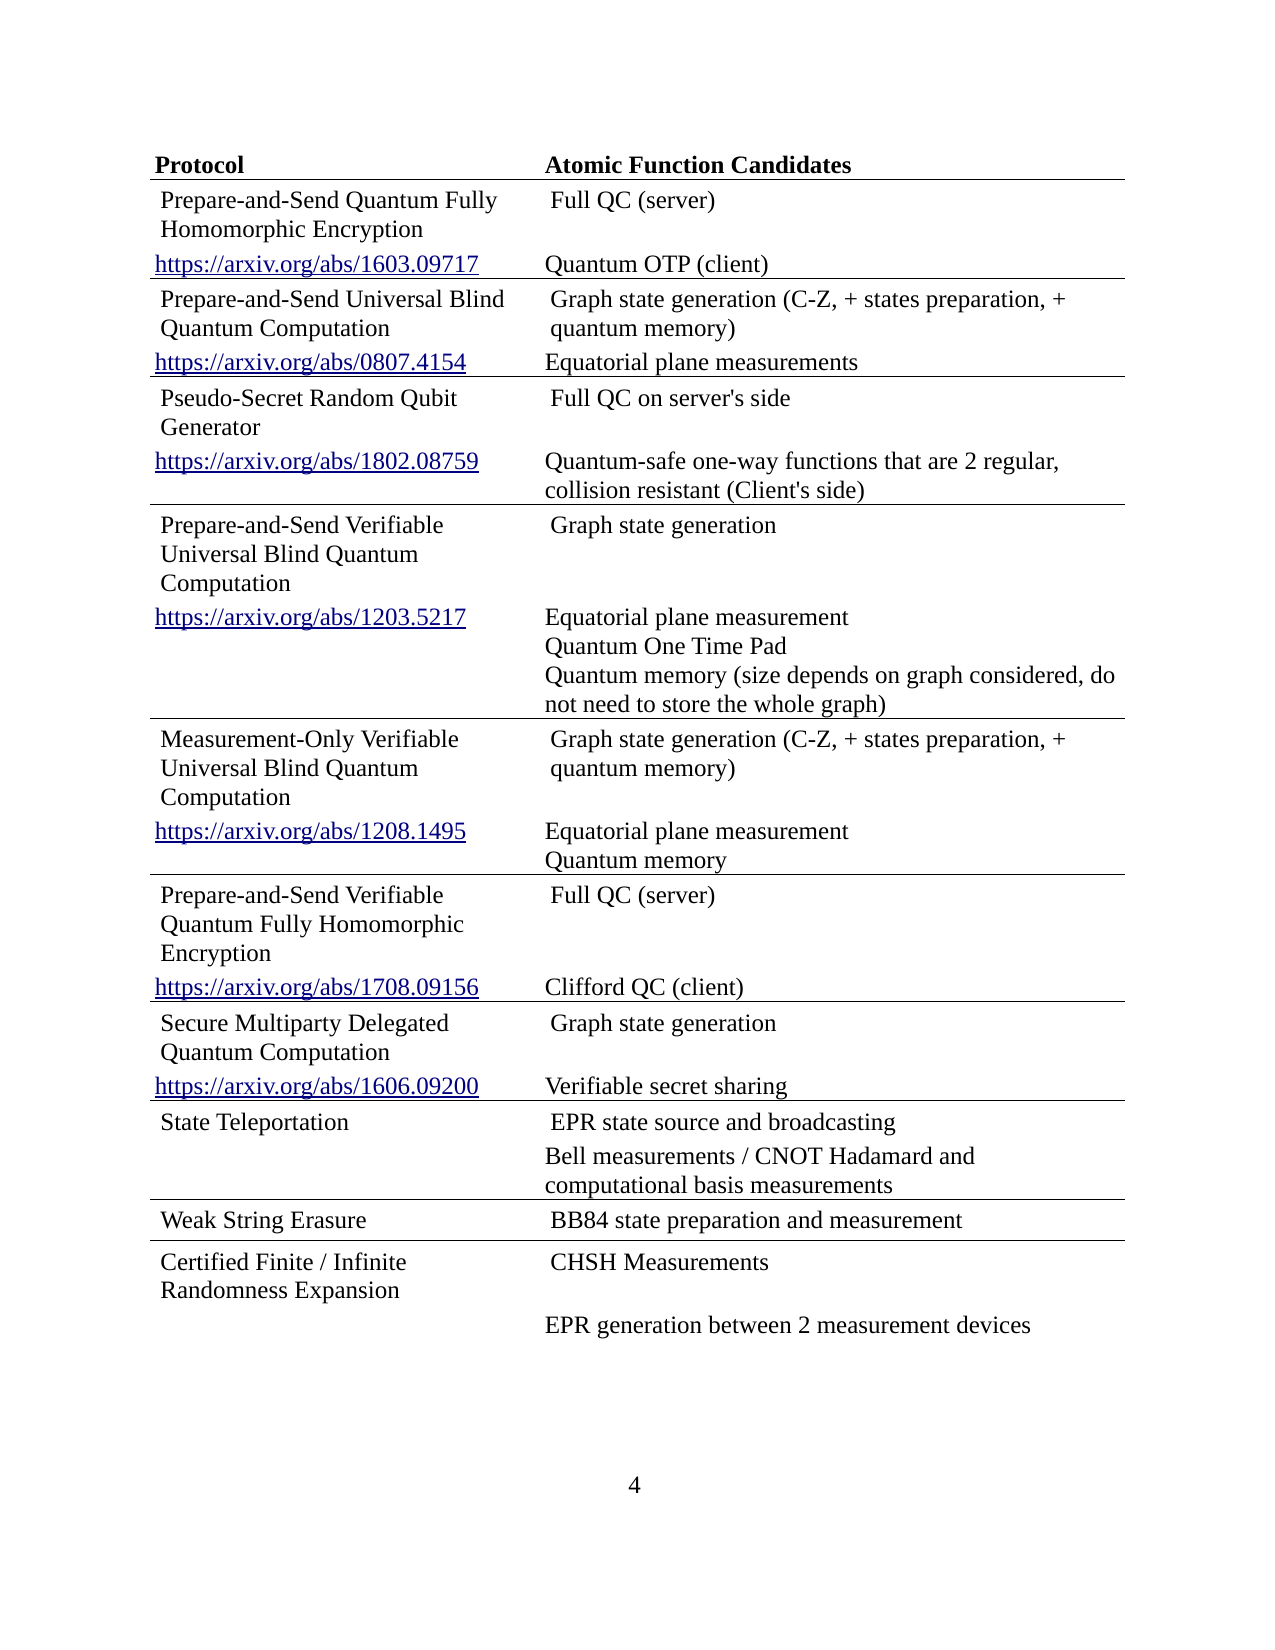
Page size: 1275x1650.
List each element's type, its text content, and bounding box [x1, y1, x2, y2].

table_cell [150, 845, 540, 874]
table_cell Equatorial plane measurement [540, 816, 1125, 845]
table_cell Quantum memory (size depends on graph considered, do not need to store the whole graph) [540, 660, 1125, 717]
table_cell Prepare-and-Send Verifiable Universal Blind Quantum Computation [150, 505, 540, 602]
table_cell Graph state generation (C-Z, + states preparation, + quantum memory) [540, 279, 1125, 347]
table_cell EPR generation between 2 measurement devices [540, 1310, 1125, 1339]
table_cell BB84 state preparation and measurement [540, 1200, 1125, 1240]
table_cell Equatorial plane measurements [540, 348, 1125, 376]
table_header Atomic Function Candidates [540, 150, 1125, 179]
table_cell Pseudo-Secret Random Qubit Generator [150, 377, 540, 446]
table_cell Full QC (server) [540, 875, 1125, 972]
table_cell [150, 1141, 540, 1199]
table_header Protocol [150, 150, 540, 179]
table_cell Quantum-safe one-way functions that are 2 regular, collision resistant (Client's side) [540, 446, 1125, 504]
table_cell Full QC on server's side [540, 377, 1125, 446]
table_cell Bell measurements / CNOT Hadamard and computational basis measurements [540, 1141, 1125, 1199]
table_cell Equatorial plane measurement [540, 603, 1125, 631]
table_cell Quantum OTP (client) [540, 249, 1125, 277]
table_cell [150, 1310, 540, 1339]
table_cell [150, 631, 540, 660]
table_cell https://arxiv.org/abs/1708.09156 [150, 973, 540, 1001]
table_cell Weak String Erasure [150, 1200, 540, 1240]
table_cell Graph state generation [540, 1002, 1125, 1071]
table_cell Measurement-Only Verifiable Universal Blind Quantum Computation [150, 719, 540, 816]
table_cell Prepare-and-Send Universal Blind Quantum Computation [150, 279, 540, 347]
table_cell EPR state source and broadcasting [540, 1101, 1125, 1141]
table_cell Prepare-and-Send Quantum Fully Homomorphic Encryption [150, 180, 540, 249]
table_cell Quantum memory [540, 845, 1125, 874]
table_cell https://arxiv.org/abs/1606.09200 [150, 1071, 540, 1100]
table_cell Graph state generation [540, 505, 1125, 602]
table_cell https://arxiv.org/abs/0807.4154 [150, 348, 540, 376]
table_cell https://arxiv.org/abs/1203.5217 [150, 603, 540, 631]
table_cell Verifiable secret sharing [540, 1071, 1125, 1100]
table_cell Full QC (server) [540, 180, 1125, 249]
table_cell Prepare-and-Send Verifiable Quantum Fully Homomorphic Encryption [150, 875, 540, 972]
table_cell https://arxiv.org/abs/1802.08759 [150, 446, 540, 504]
table_cell https://arxiv.org/abs/1603.09717 [150, 249, 540, 277]
table_cell [150, 660, 540, 717]
table_cell Quantum One Time Pad [540, 631, 1125, 660]
table_cell Clifford QC (client) [540, 973, 1125, 1001]
table_cell Certified Finite / Infinite Randomness Expansion [150, 1241, 540, 1310]
table_cell State Teleportation [150, 1101, 540, 1141]
table_cell Secure Multiparty Delegated Quantum Computation [150, 1002, 540, 1071]
table_cell CHSH Measurements [540, 1241, 1125, 1310]
table_cell Graph state generation (C-Z, + states preparation, + quantum memory) [540, 719, 1125, 816]
table_cell https://arxiv.org/abs/1208.1495 [150, 816, 540, 845]
